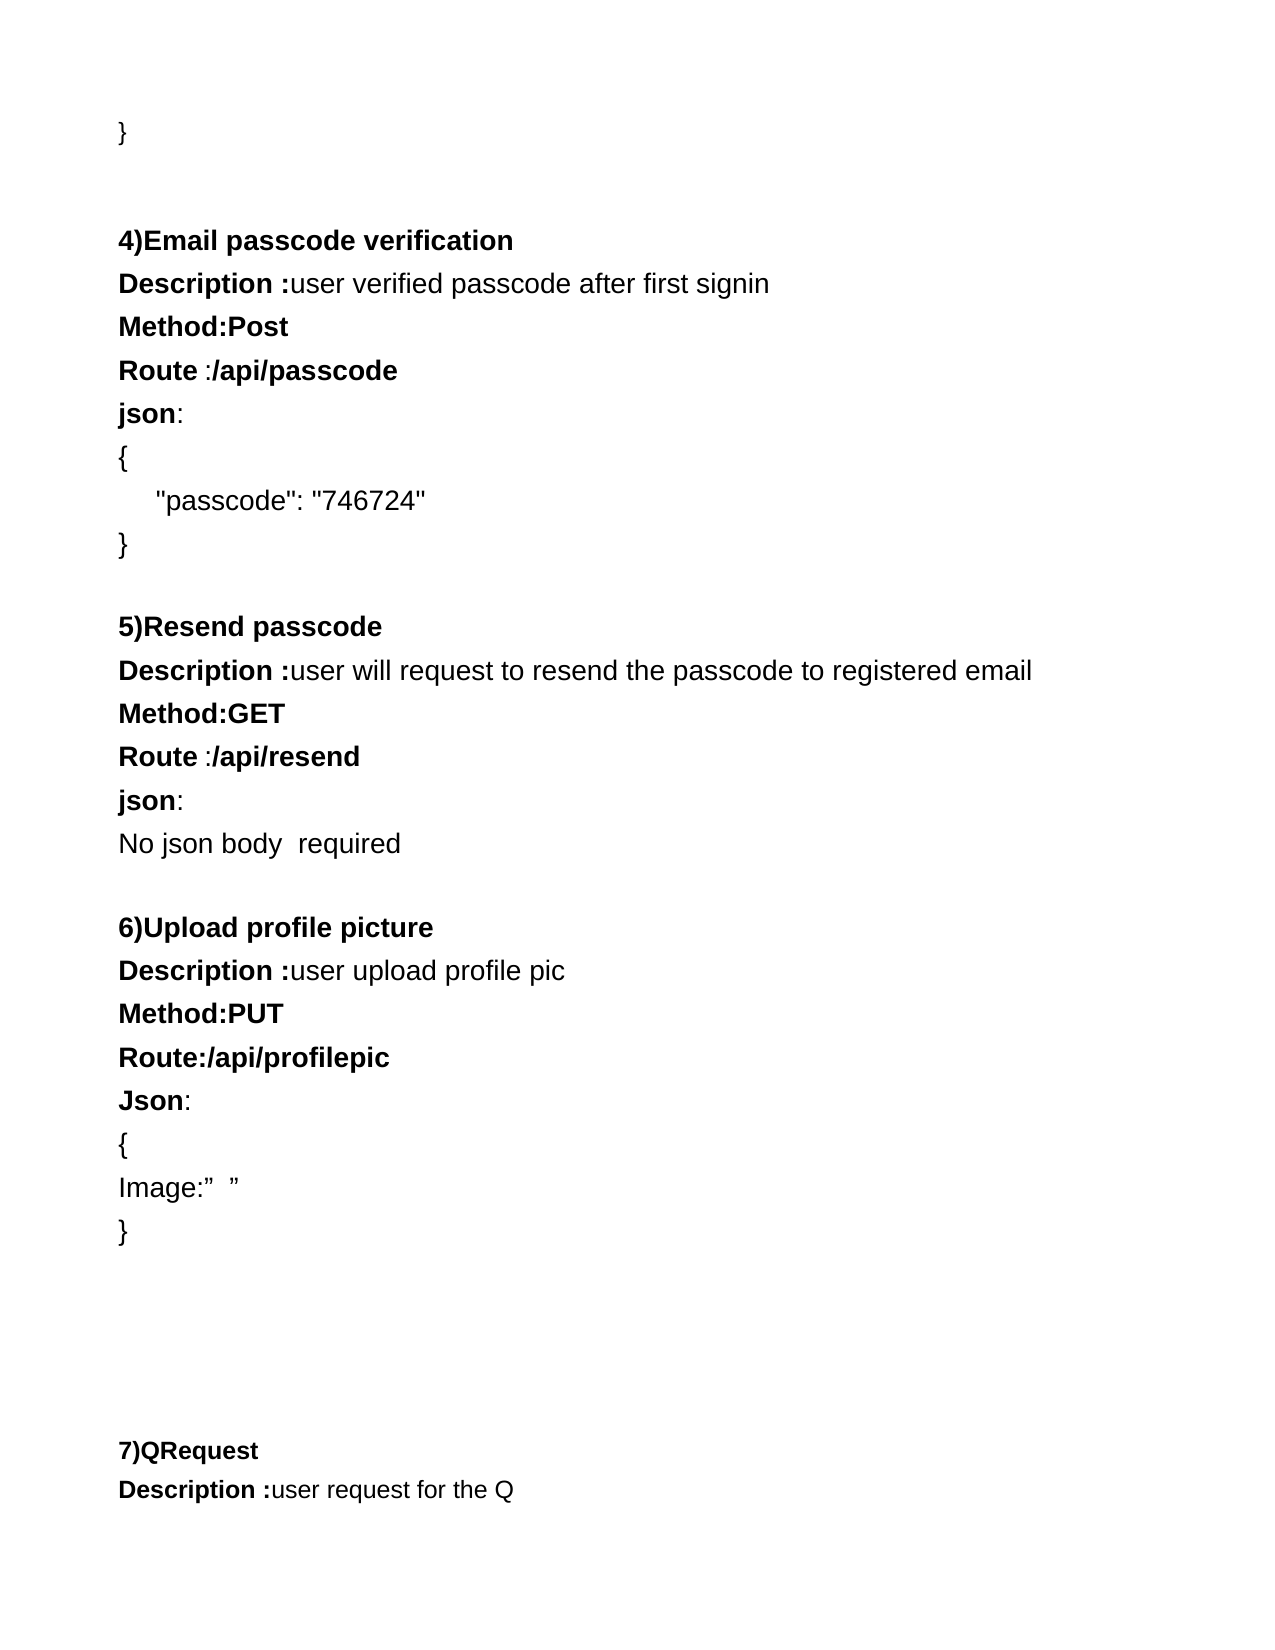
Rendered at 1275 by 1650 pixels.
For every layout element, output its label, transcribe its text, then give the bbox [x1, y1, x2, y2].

text { [118, 441, 1157, 473]
text Description :user request for the Q [118, 1475, 1157, 1503]
text Route:/api/profilepic [118, 1042, 1157, 1073]
text 4)Email passcode verification [118, 224, 1157, 256]
text Method:PUT [118, 998, 1157, 1030]
text 7)QRequest [118, 1437, 1157, 1465]
text Description :user upload profile pic [118, 955, 1157, 986]
text Route :/api/passcode [118, 354, 1157, 386]
text Image:” ” [118, 1172, 1157, 1203]
text Json: [118, 1085, 1157, 1116]
text } [118, 1215, 1157, 1246]
text No json body required [118, 828, 1157, 859]
text Method:GET [118, 698, 1157, 729]
text 6)Upload profile picture [118, 912, 1157, 943]
text } [118, 528, 1157, 559]
text 5)Resend passcode Description :user will request to resend the passcode to registered email [118, 611, 1157, 686]
text json: [118, 785, 1157, 816]
text } [118, 118, 1157, 146]
text json: [118, 398, 1157, 429]
text Description :user verified passcode after first signin [118, 268, 1157, 299]
text "passcode": "746724" [118, 484, 1157, 516]
text Route :/api/resend [118, 741, 1157, 773]
text Method:Post [118, 311, 1157, 343]
text { [118, 1128, 1157, 1160]
